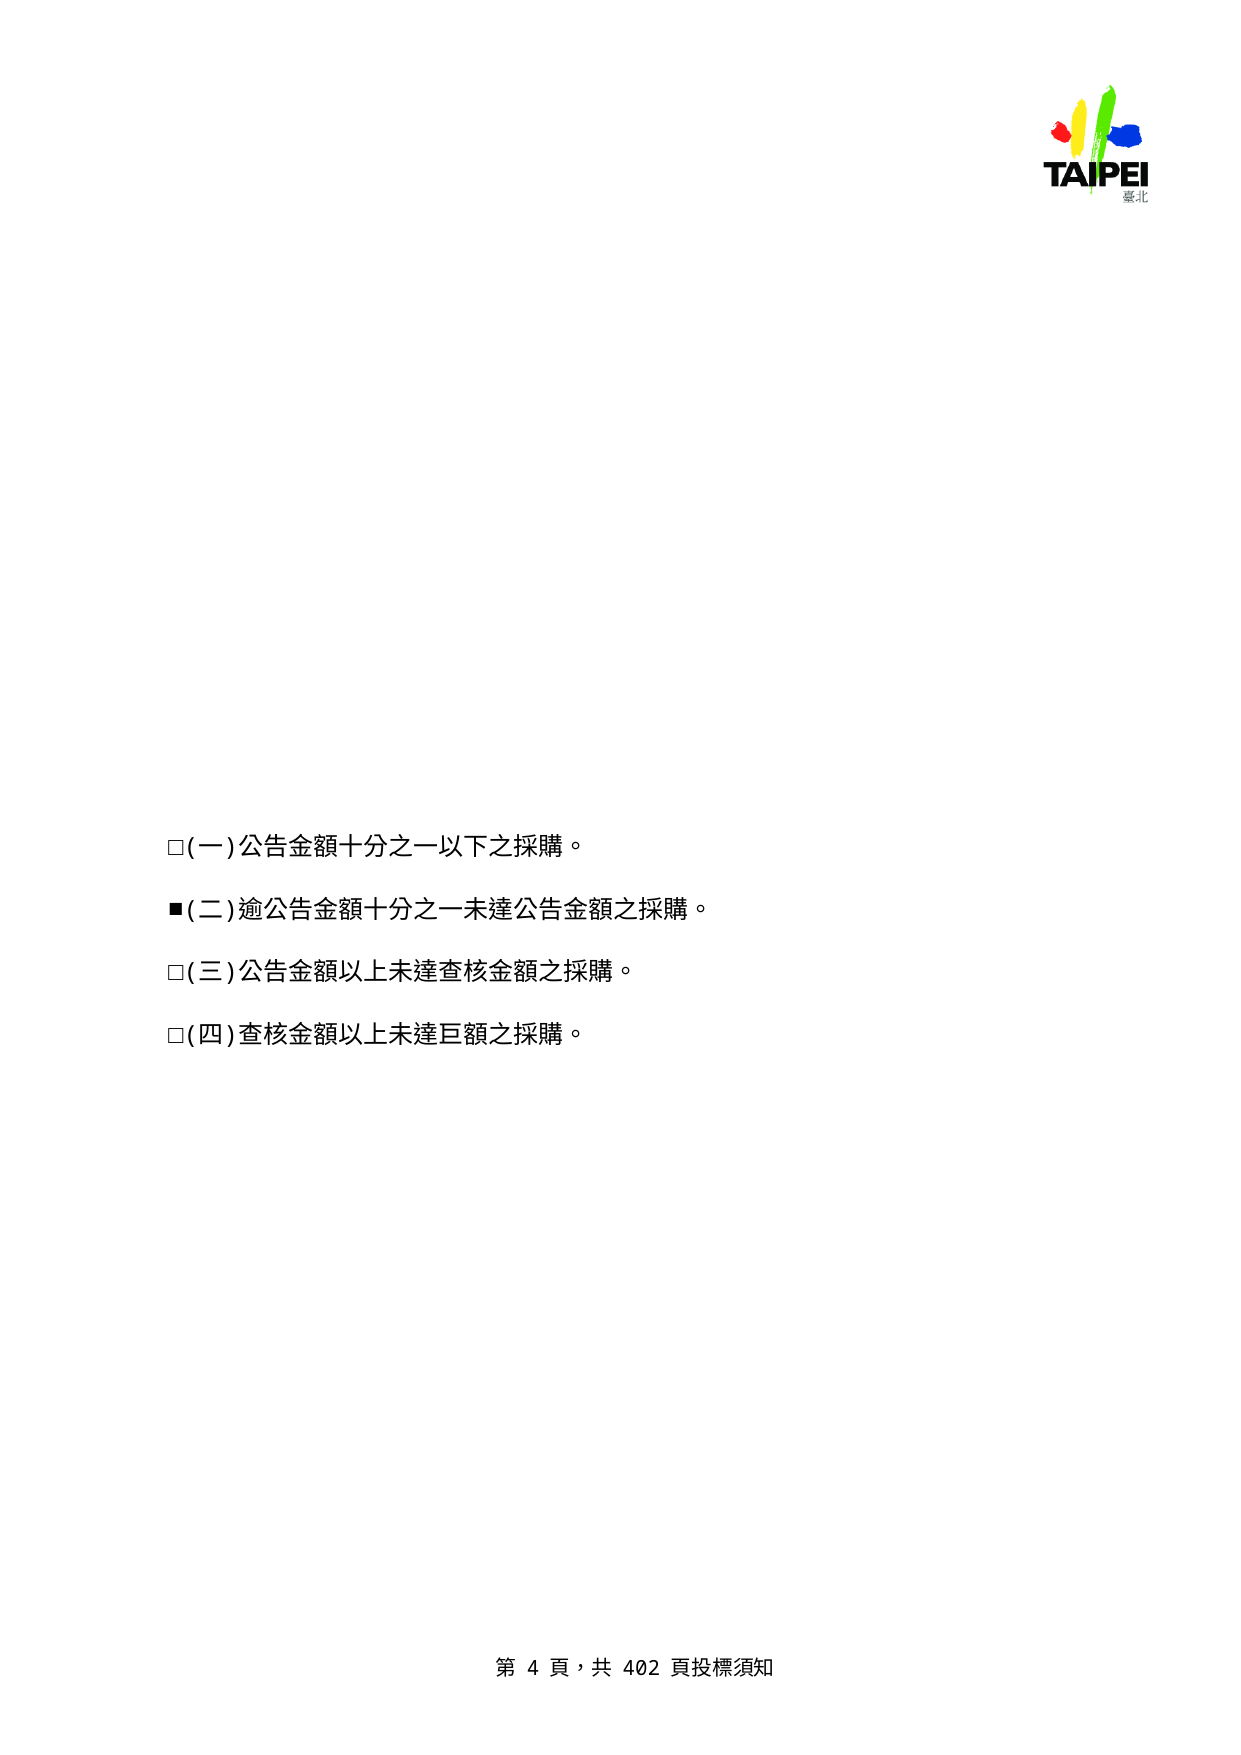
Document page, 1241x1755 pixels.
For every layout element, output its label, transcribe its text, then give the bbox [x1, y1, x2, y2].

text ■(二)逾公告金額十分之一未達公告金額之採購。 [168, 866, 1152, 928]
text □(四)查核金額以上未達巨額之採購。 [168, 991, 1152, 1053]
text □(一)公告金額十分之一以下之採購。 [168, 803, 1152, 866]
text □(三)公告金額以上未達查核金額之採購。 [168, 928, 1152, 991]
